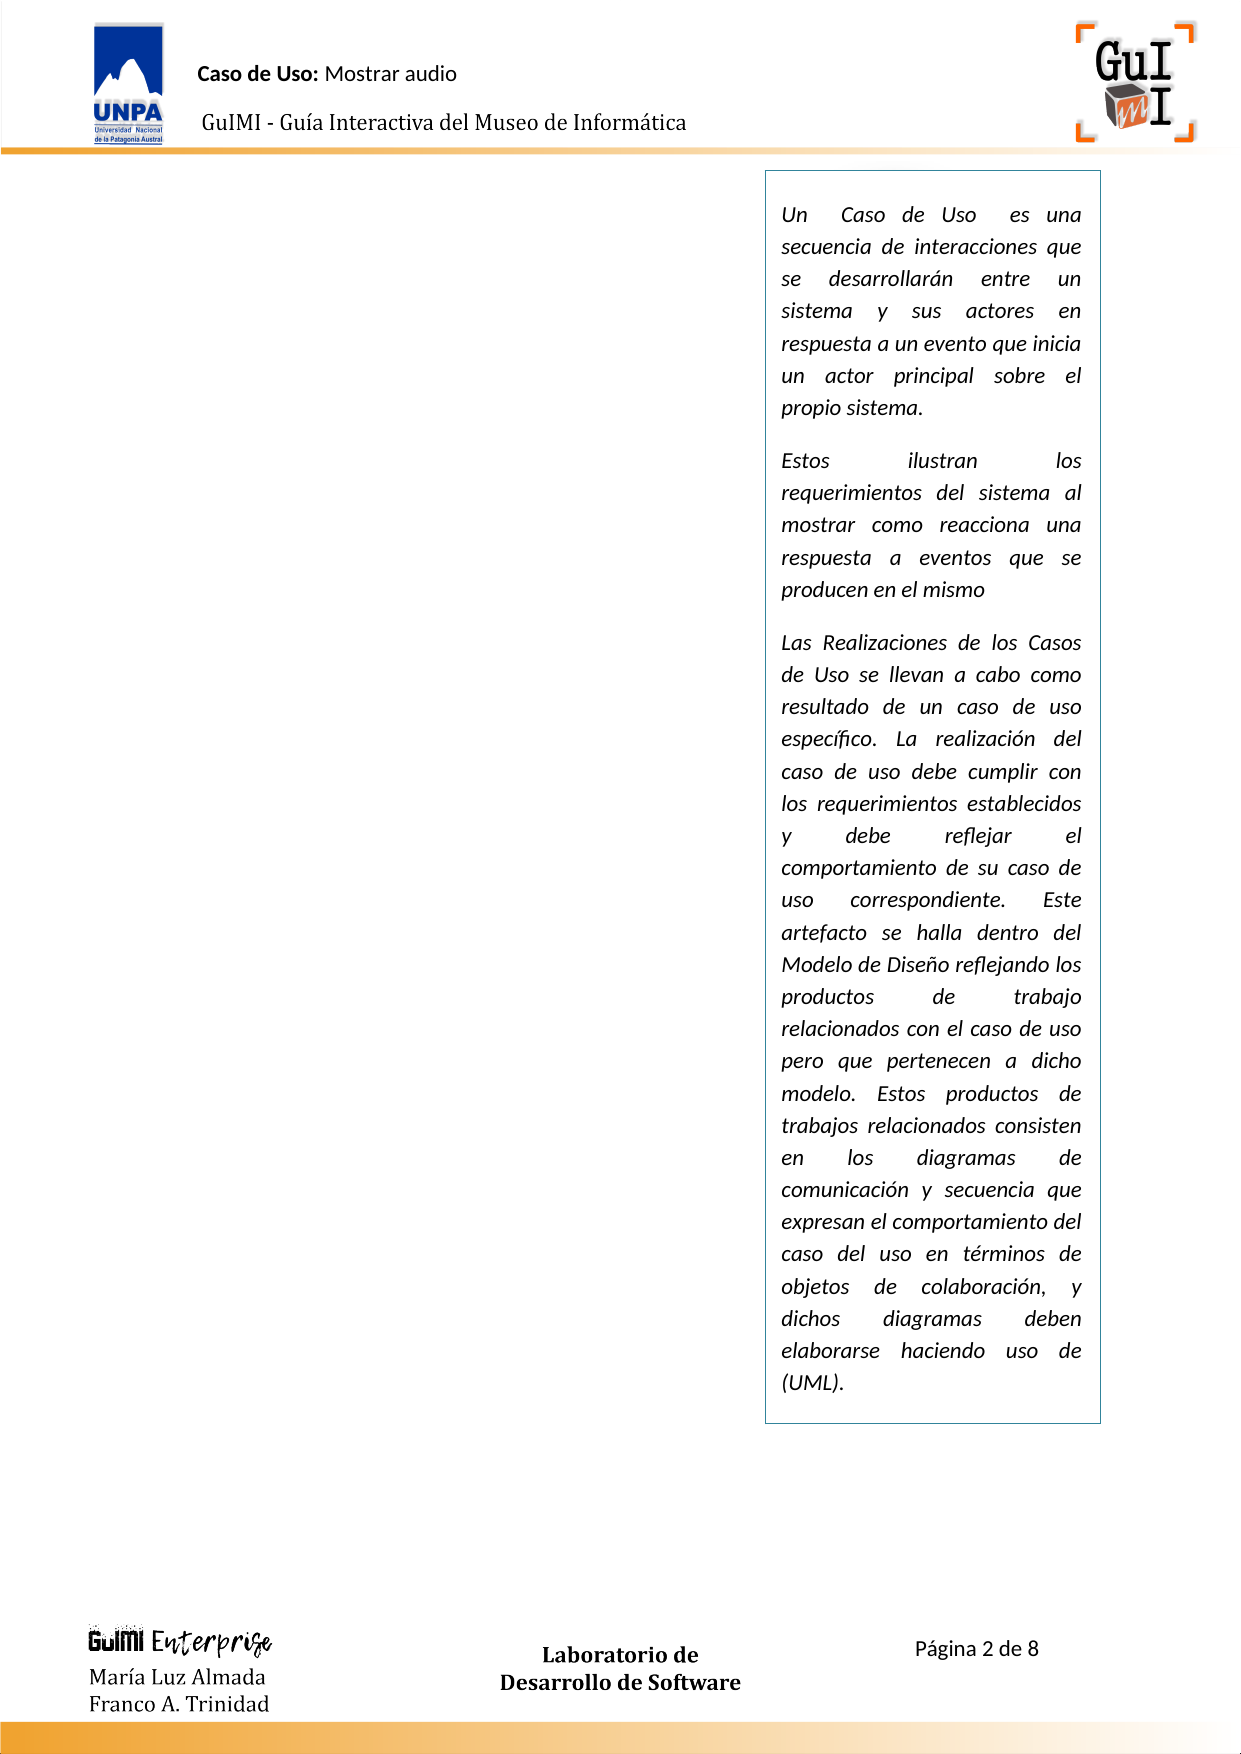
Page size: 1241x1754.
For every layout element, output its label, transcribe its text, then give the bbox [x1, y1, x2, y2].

text Un Caso de Uso es una secuencia de interacciones que se desarrollarán entre un sistema y sus actores en respuesta a un evento que inicia un actor principal sobre el propio sistema. [781, 200, 1084, 421]
picture [0, 0, 1241, 155]
picture [772, 161, 1014, 170]
text Estos ilustran los requerimientos del sistema al mostrar como reacciona una respuesta a eventos que se producen en el mismo [781, 446, 1084, 603]
picture [0, 1613, 1241, 1754]
text Las Realizaciones de los Casos de Uso se llevan a cabo como resultado de un caso de uso específico. La realización del caso de uso debe cumplir con los requerimientos establecidos y debe reflejar el comportamiento de su caso de uso correspondiente. Este artefacto se halla dentro del Modelo de Diseño reflejando los productos de trabajo relacionados con el caso de uso pero que pertenecen a dicho modelo. Estos productos de trabajos relacionados consisten en los diagramas de comunicación y secuencia que expresan el comportamiento del caso del uso en términos de objetos de colaboración, y dichos diagramas deben elaborarse haciendo uso de (UML). [781, 628, 1084, 1396]
